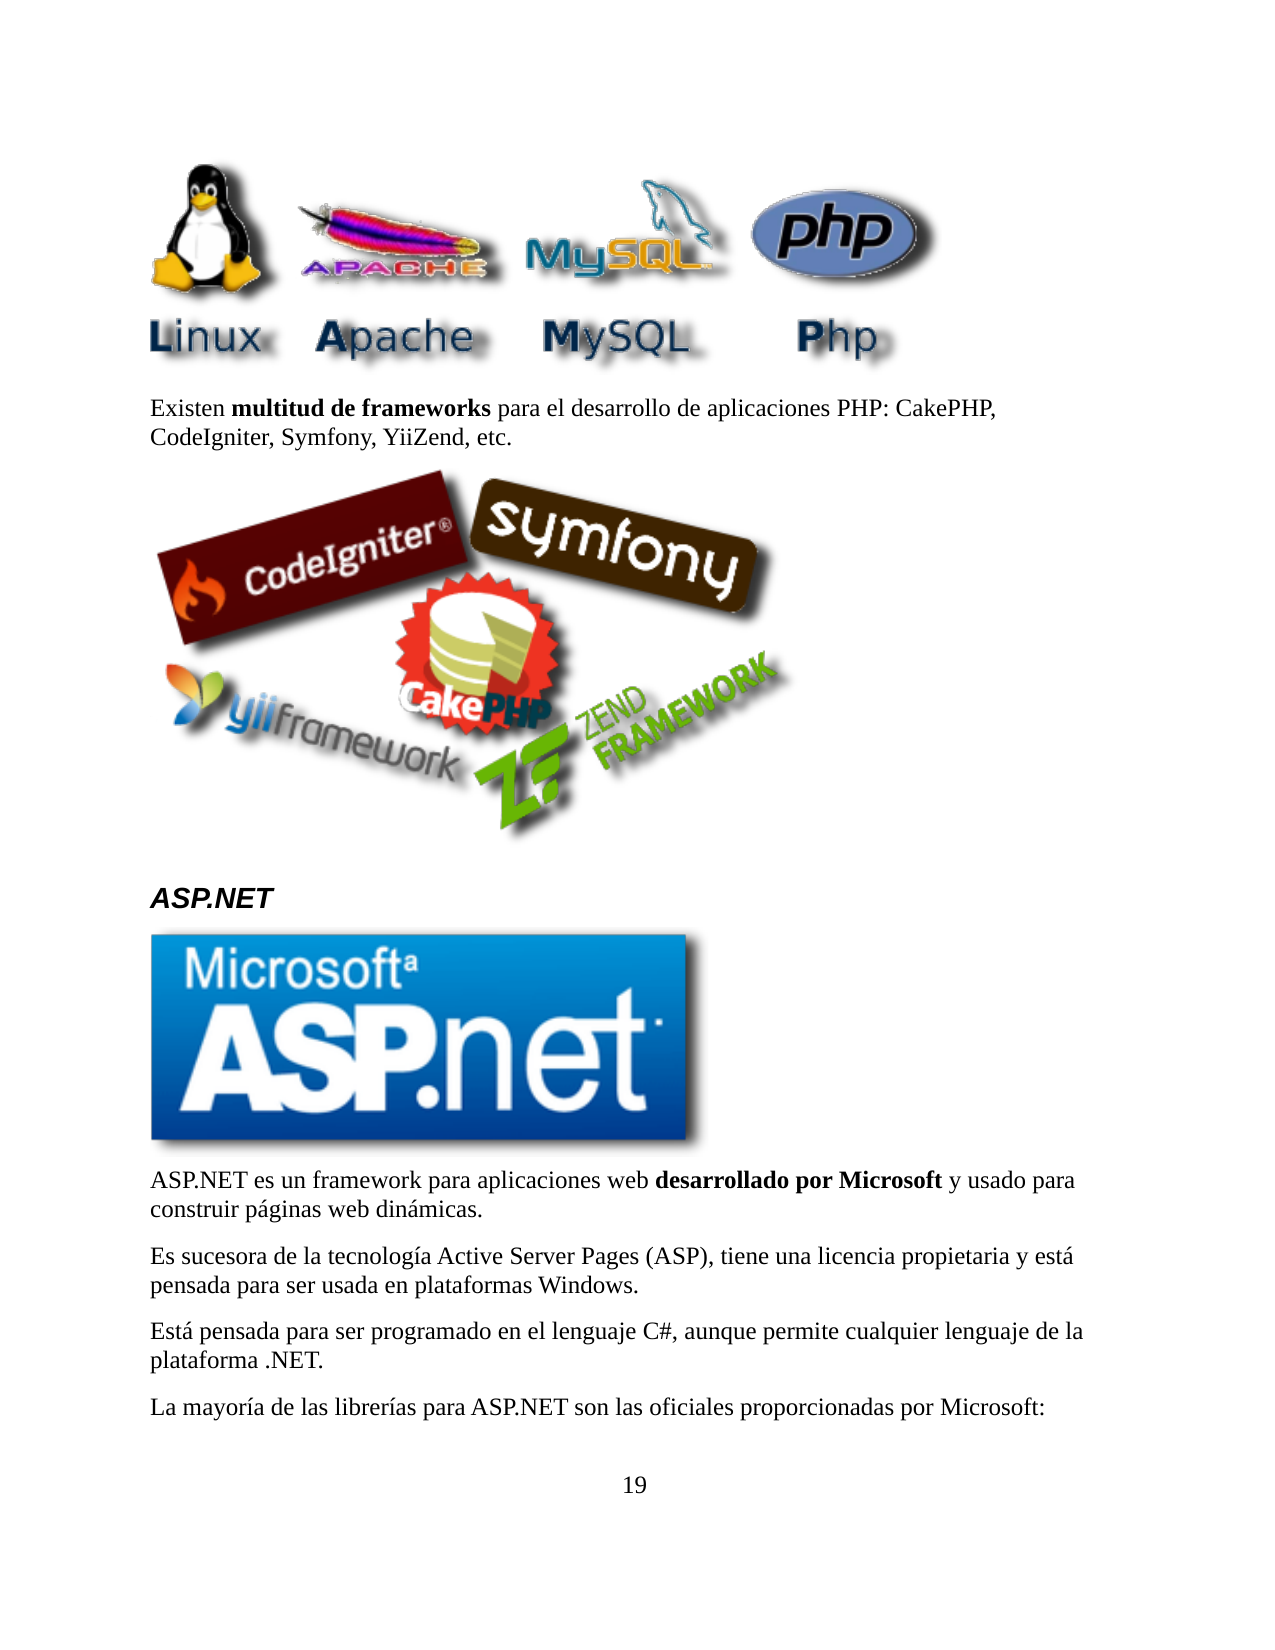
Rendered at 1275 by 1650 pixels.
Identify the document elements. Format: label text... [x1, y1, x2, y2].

text La mayoría de las librerías para ASP.NET son las oficiales proporcionadas por Microsoft: [150, 1392, 1125, 1421]
picture [150, 927, 709, 1157]
text Es sucesora de la tecnología Active Server Pages (ASP), tiene una licencia propietaria y está pensada para ser usada en plataformas Windows. [150, 1241, 1125, 1298]
text Está pensada para ser programado en el lenguaje C#, aunque permite cualquier lenguaje de la plataforma .NET. [150, 1316, 1125, 1374]
picture [150, 150, 942, 375]
subtitle ASP.NET [150, 881, 1125, 915]
picture [150, 468, 800, 848]
text Existen multitud de frameworks para el desarrollo de aplicaciones PHP: CakePHP, CodeIgniter, Symfony, YiiZend, etc. [150, 393, 1125, 450]
text ASP.NET es un framework para aplicaciones web desarrollado por Microsoft y usado para construir páginas web dinámicas. [150, 1166, 1125, 1223]
